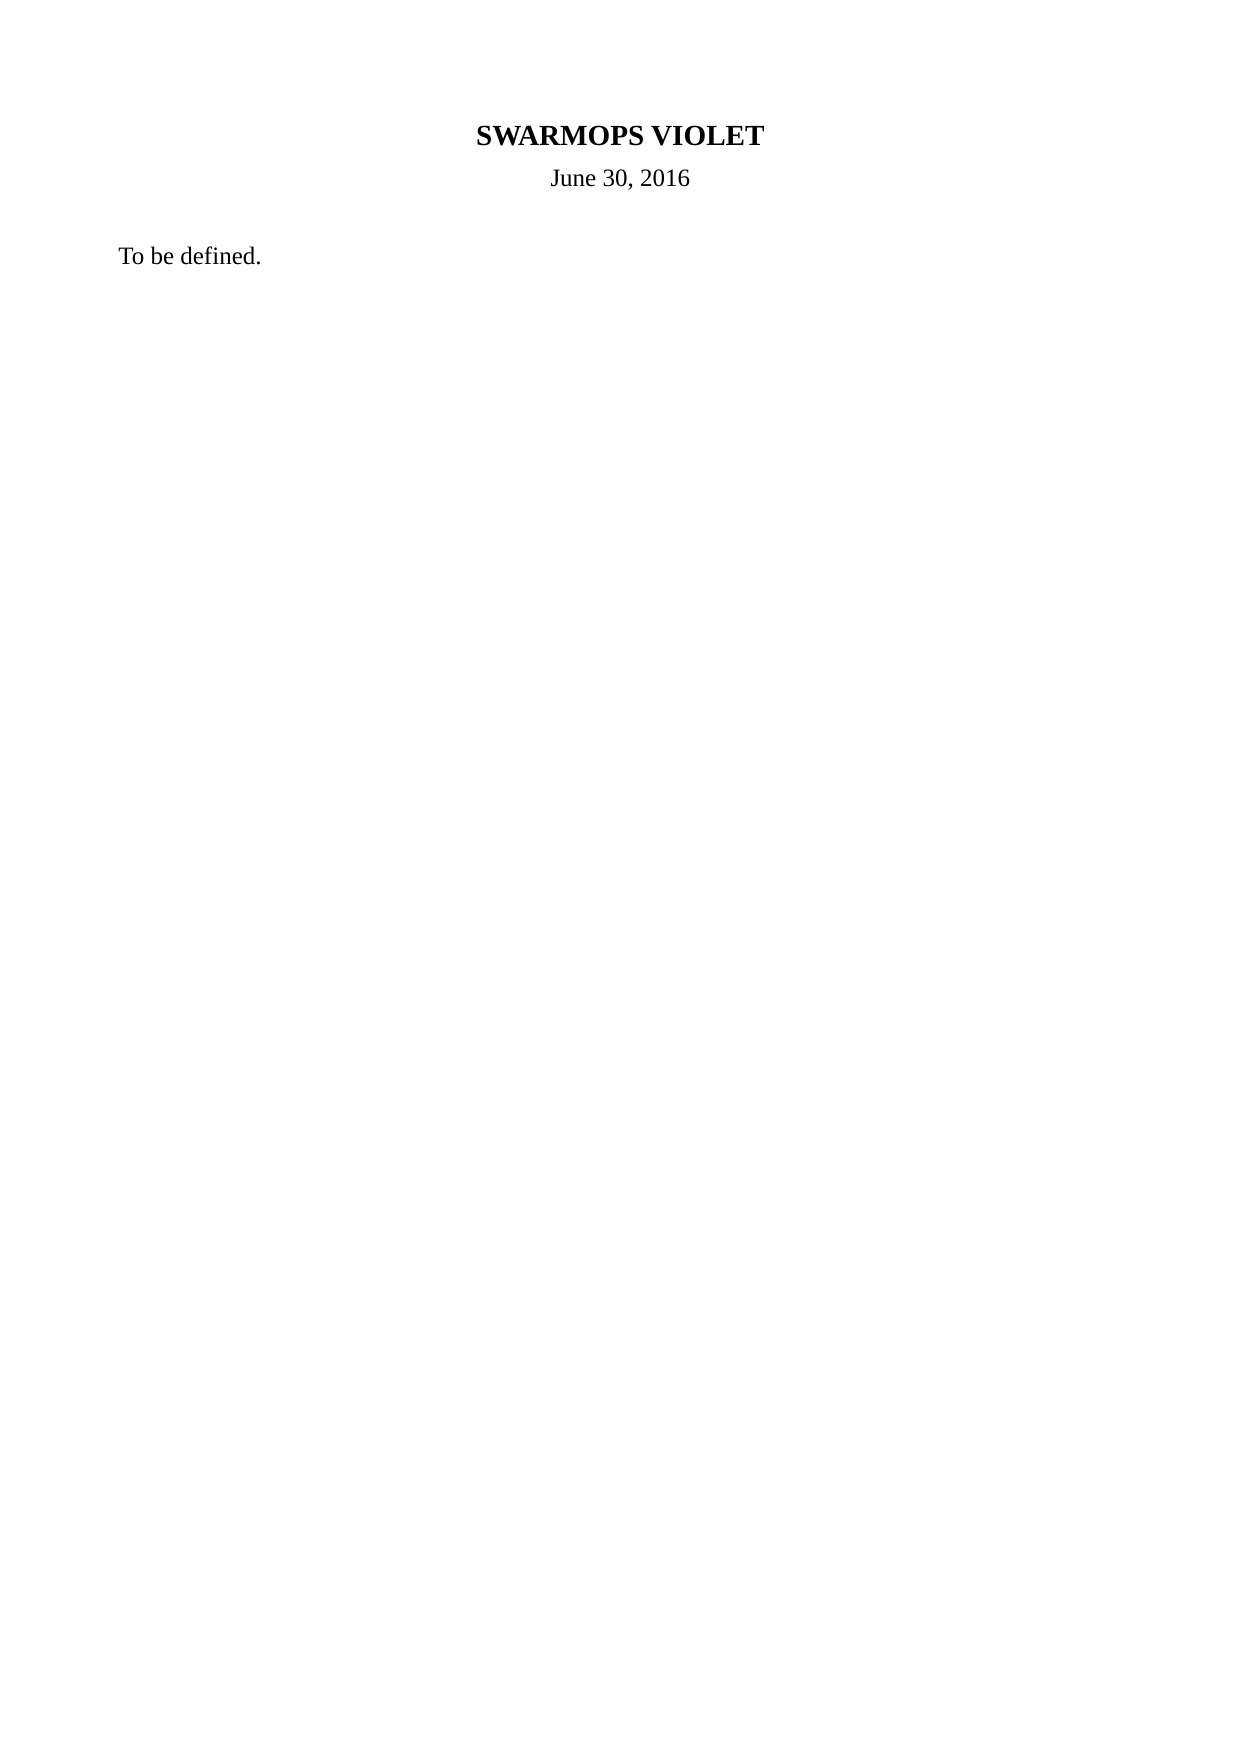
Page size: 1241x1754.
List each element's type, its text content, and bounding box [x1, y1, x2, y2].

text June 30, 2016 [118, 163, 1122, 192]
text To be defined. [118, 241, 1122, 270]
subtitle SWARMOPS VIOLET [118, 118, 1122, 152]
